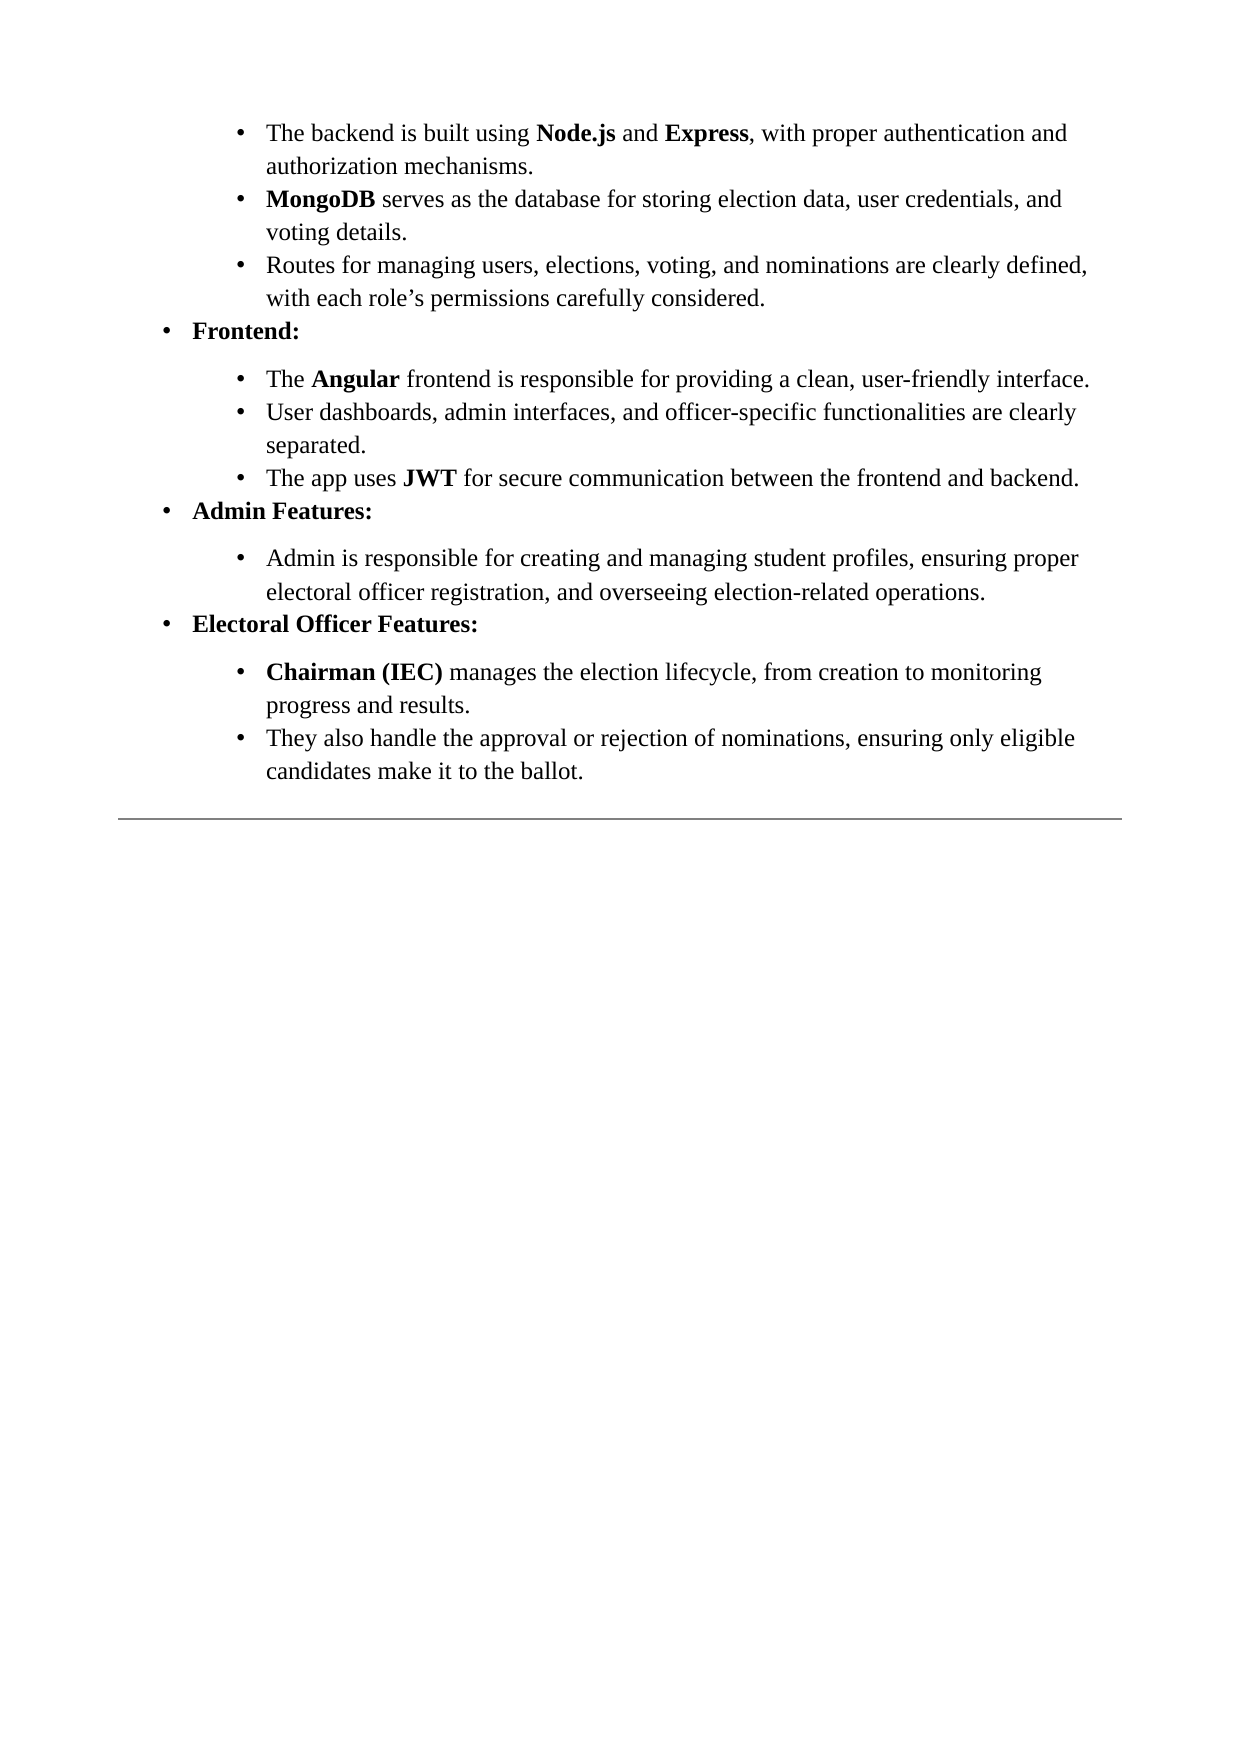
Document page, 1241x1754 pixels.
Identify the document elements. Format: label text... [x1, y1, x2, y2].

list The backend is built using Node.js and Express, with proper authentication and authorization mechanisms. [236, 118, 1122, 180]
list The Angular frontend is responsible for providing a clean, user-friendly interface. [236, 364, 1122, 393]
list They also handle the approval or rejection of nominations, ensuring only eligible candidates make it to the ballot. [236, 723, 1122, 785]
list The app uses JWT for secure communication between the frontend and backend. [236, 463, 1122, 492]
list Admin Features: [162, 496, 1122, 525]
list Routes for managing users, elections, voting, and nominations are clearly defined, with each role’s permissions carefully considered. [236, 250, 1122, 312]
list MongoDB serves as the database for storing election data, user credentials, and voting details. [236, 184, 1122, 246]
list Admin is responsible for creating and managing student profiles, ensuring proper electoral officer registration, and overseeing election-related operations. [236, 543, 1122, 605]
list Chairman (IEC) manages the election lifecycle, from creation to monitoring progress and results. [236, 657, 1122, 719]
list User dashboards, admin interfaces, and officer-specific functionalities are clearly separated. [236, 397, 1122, 459]
list Frontend: [162, 316, 1122, 345]
list Electoral Officer Features: [162, 609, 1122, 638]
